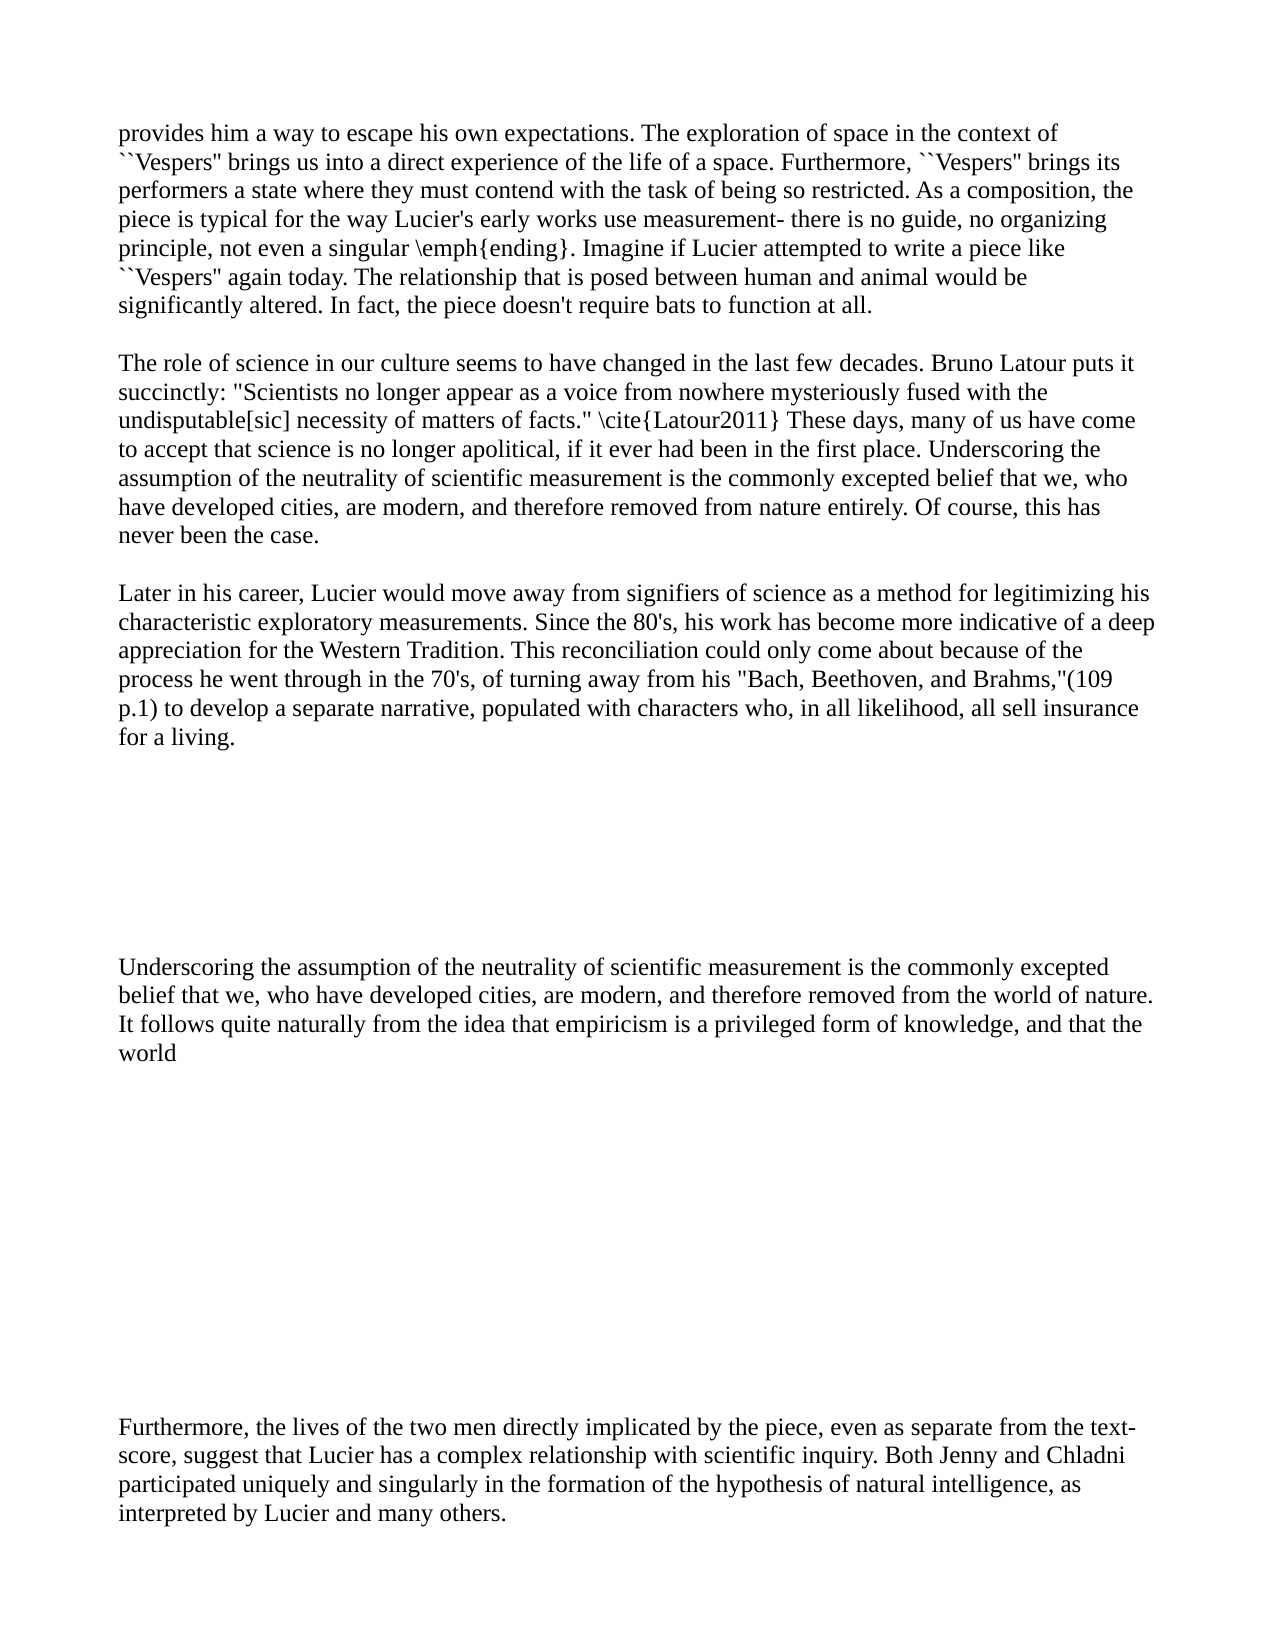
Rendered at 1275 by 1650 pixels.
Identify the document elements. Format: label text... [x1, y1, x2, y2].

text Furthermore, the lives of the two men directly implicated by the piece, even as separate from the text-score, suggest that Lucier has a complex relationship with scientific inquiry. Both Jenny and Chladni participated uniquely and singularly in the formation of the hypothesis of natural intelligence, as interpreted by Lucier and many others. [118, 1412, 1157, 1527]
text The role of science in our culture seems to have changed in the last few decades. Bruno Latour puts it succinctly: "Scientists no longer appear as a voice from nowhere mysteriously fused with the undisputable[sic] necessity of matters of facts." \cite{Latour2011} These days, many of us have come to accept that science is no longer apolitical, if it ever had been in the first place. Underscoring the assumption of the neutrality of scientific measurement is the commonly excepted belief that we, who have developed cities, are modern, and therefore removed from nature entirely. Of course, this has never been the case. [118, 348, 1157, 549]
text provides him a way to escape his own expectations. The exploration of space in the context of ``Vespers'' brings us into a direct experience of the life of a space. Furthermore, ``Vespers'' brings its performers a state where they must contend with the task of being so restricted. As a composition, the piece is typical for the way Lucier's early works use measurement- there is no guide, no organizing principle, not even a singular \emph{ending}. Imagine if Lucier attempted to write a piece like ``Vespers'' again today. The relationship that is posed between human and animal would be significantly altered. In fact, the piece doesn't require bats to function at all. [118, 118, 1157, 319]
text Later in his career, Lucier would move away from signifiers of science as a method for legitimizing his characteristic exploratory measurements. Since the 80's, his work has become more indicative of a deep appreciation for the Western Tradition. This reconciliation could only come about because of the process he went through in the 70's, of turning away from his "Bach, Beethoven, and Brahms,"(109 p.1) to develop a separate narrative, populated with characters who, in all likelihood, all sell insurance for a living. [118, 578, 1157, 751]
text Underscoring the assumption of the neutrality of scientific measurement is the commonly excepted belief that we, who have developed cities, are modern, and therefore removed from the world of nature. It follows quite naturally from the idea that empiricism is a privileged form of knowledge, and that the world [118, 952, 1157, 1067]
